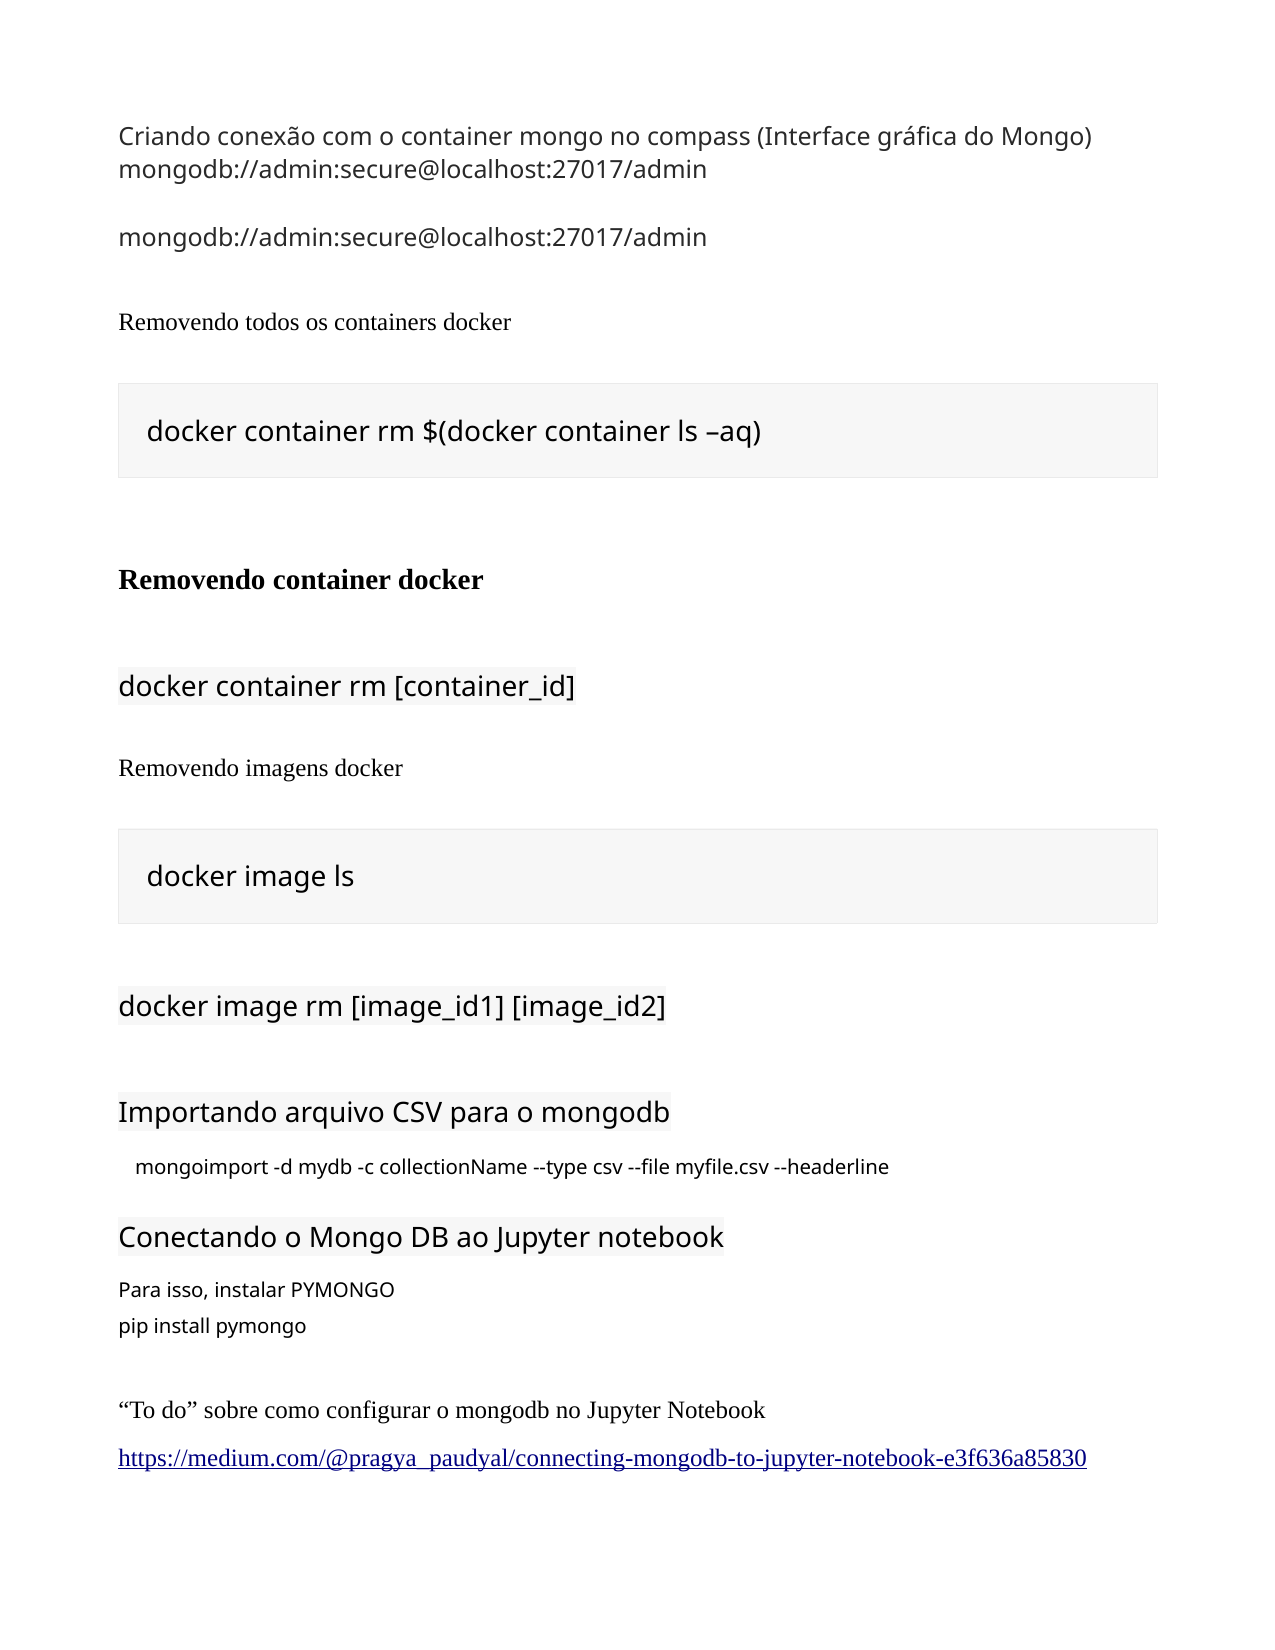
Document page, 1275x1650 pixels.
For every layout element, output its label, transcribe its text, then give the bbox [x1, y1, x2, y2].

text Criando conexão com o container mongo no compass (Interface gráfica do Mongo) [118, 118, 1157, 152]
text docker image rm [image_id1] [image_id2] [118, 952, 1157, 1025]
text Conectando o Mongo DB ao Jupyter notebook [118, 1183, 1157, 1256]
text mongoimport -d mydb -c collectionName --type csv --file myfile.csv --headerline [118, 1151, 1157, 1183]
text mongodb://admin:secure@localhost:27017/admin [118, 186, 1157, 254]
text “To do” sobre como configurar o mongodb no Jupyter Notebook [118, 1395, 1157, 1424]
text pip install pymongo [118, 1312, 1157, 1339]
text Importando arquivo CSV para o mongodb [118, 1092, 1157, 1131]
subtitle Removendo container docker [118, 562, 1157, 596]
text docker container rm [container_id] [118, 667, 1157, 705]
text https://medium.com/@pragya_paudyal/connecting-mongodb-to-jupyter-notebook-e3f636a85830 [118, 1443, 1157, 1505]
text docker container rm $(docker container ls –aq) [119, 384, 1157, 477]
text docker image ls [119, 830, 1157, 923]
text Removendo todos os containers docker [118, 274, 1157, 336]
text mongodb://admin:secure@localhost:27017/admin [118, 152, 1157, 186]
text Para isso, instalar PYMONGO [118, 1276, 1157, 1304]
text Removendo imagens docker [118, 720, 1157, 781]
